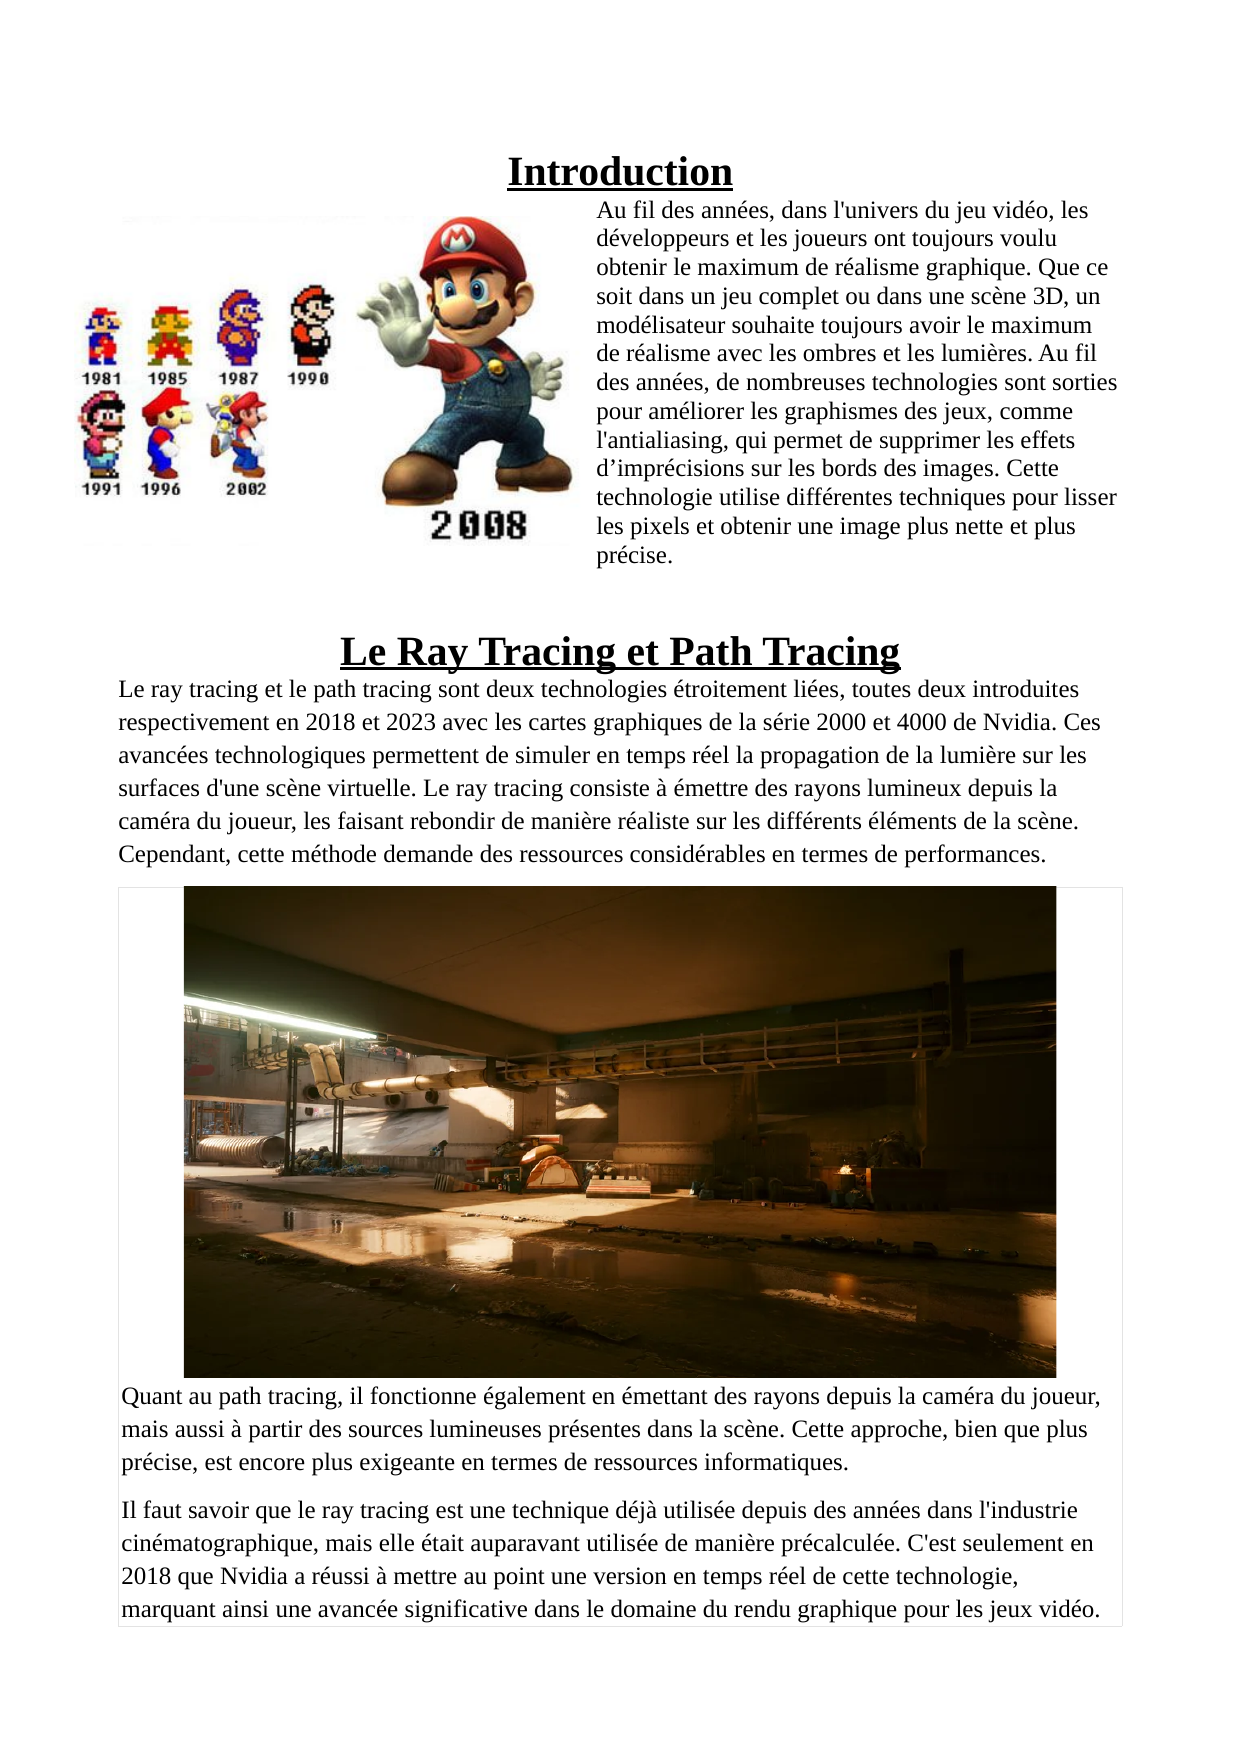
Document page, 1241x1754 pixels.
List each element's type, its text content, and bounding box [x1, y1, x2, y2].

text Le ray tracing et le path tracing sont deux technologies étroitement liées, toutes deux introduites respectivement en 2018 et 2023 avec les cartes graphiques de la série 2000 et 4000 de Nvidia. Ces avancées technologiques permettent de simuler en temps réel la propagation de la lumière sur les surfaces d'une scène virtuelle. Le ray tracing consiste à émettre des rayons lumineux depuis la caméra du joueur, les faisant rebondir de manière réaliste sur les différents éléments de la scène. Cependant, cette méthode demande des ressources considérables en termes de performances. [118, 674, 1122, 868]
picture [183, 886, 1057, 1378]
text Au fil des années, dans l'univers du jeu vidéo, les développeurs et les joueurs ont toujours voulu obtenir le maximum de réalisme graphique. Que ce soit dans un jeu complet ou dans une scène 3D, un modélisateur souhaite toujours avoir le maximum de réalisme avec les ombres et les lumières. Au fil des années, de nombreuses technologies sont sorties pour améliorer les graphismes des jeux, comme l'antialiasing, qui permet de supprimer les effets d’imprécisions sur les bords des images. Cette technologie utilise différentes techniques pour lisser les pixels et obtenir une image plus nette et plus précise. [118, 195, 1122, 568]
text Introduction [118, 147, 1122, 195]
text Quant au path tracing, il fonctionne également en émettant des rayons depuis la caméra du joueur, mais aussi à partir des sources lumineuses présentes dans la scène. Cette approche, bien que plus précise, est encore plus exigeante en termes de ressources informatiques. [119, 888, 1122, 1476]
text Il faut savoir que le ray tracing est une technique déjà utilisée depuis des années dans l'industrie cinématographique, mais elle était auparavant utilisée de manière précalculée. C'est seulement en 2018 que Nvidia a réussi à mettre au point une version en temps réel de cette technologie, marquant ainsi une avancée significative dans le domaine du rendu graphique pour les jeux vidéo. [119, 1492, 1122, 1626]
picture [74, 216, 596, 546]
text Le Ray Tracing et Path Tracing [118, 626, 1122, 674]
